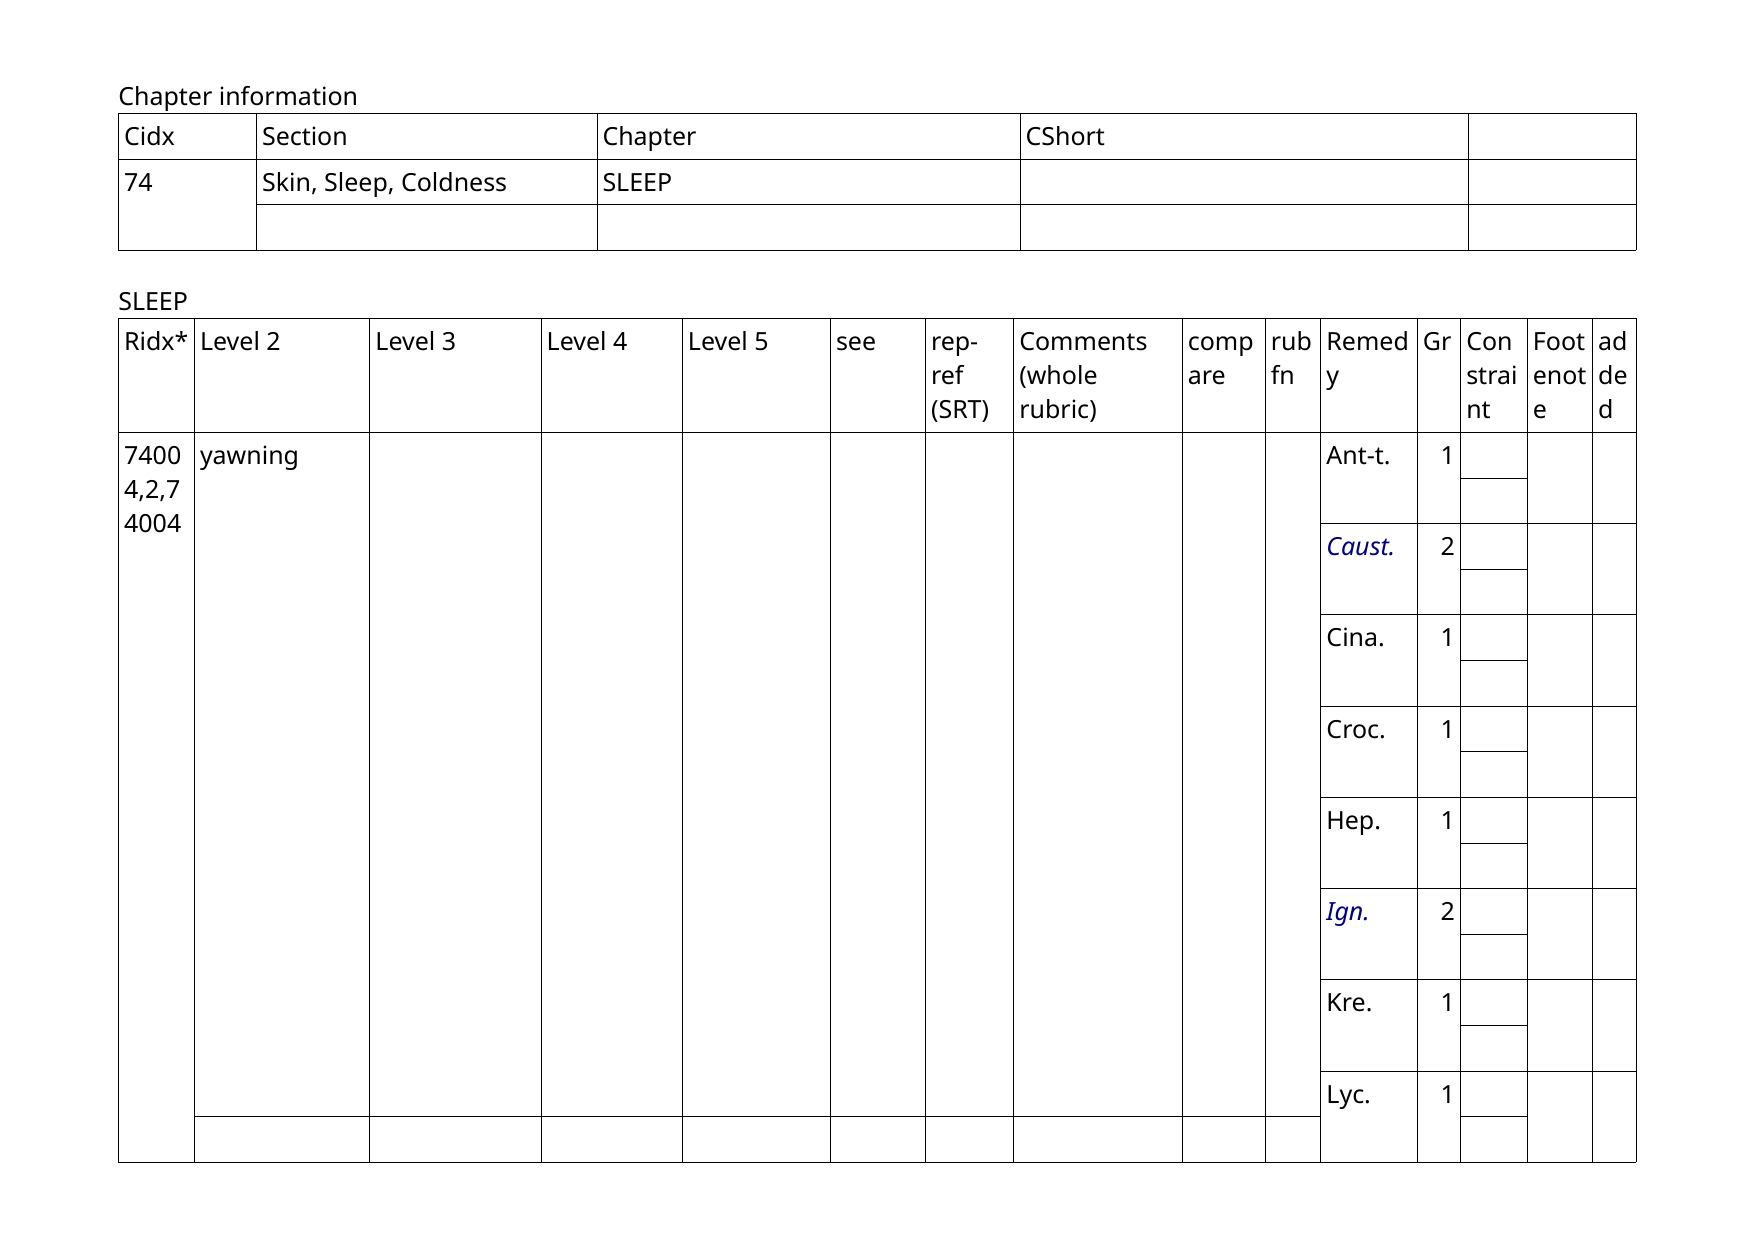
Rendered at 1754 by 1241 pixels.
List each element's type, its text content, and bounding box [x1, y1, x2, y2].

table_cell [926, 1117, 1013, 1162]
table_cell 2 [1418, 524, 1460, 614]
table_cell [1266, 433, 1320, 1116]
table_cell Skin, Sleep, Coldness [257, 160, 597, 204]
table_cell [1461, 707, 1527, 751]
table_header Constraint [1461, 319, 1527, 432]
table_cell [1593, 615, 1636, 706]
table_header compare [1183, 319, 1265, 432]
table_header Level 3 [370, 319, 541, 432]
table_header Section [257, 114, 597, 158]
table_cell [1266, 1117, 1320, 1162]
table_cell 74004,2,74004 [119, 433, 194, 1162]
table_cell [1461, 524, 1527, 569]
table_cell [1021, 205, 1468, 250]
table_cell [683, 1117, 830, 1162]
table_cell [1014, 1117, 1182, 1162]
table_header Comments (whole rubric) [1014, 319, 1182, 432]
table_header Cidx [119, 114, 256, 158]
table_cell [1461, 844, 1527, 888]
table_header Level 2 [195, 319, 369, 432]
table_cell 1 [1418, 798, 1460, 888]
table_cell 1 [1418, 615, 1460, 706]
table_cell [370, 1117, 541, 1162]
table_cell [1593, 889, 1636, 979]
table_cell [1183, 1117, 1265, 1162]
table_header Footenote [1528, 319, 1592, 432]
table_cell [1528, 433, 1592, 523]
table_header Level 4 [542, 319, 682, 432]
table_cell 1 [1418, 1072, 1460, 1162]
table_cell [831, 433, 925, 1116]
table_header [1469, 114, 1636, 158]
table_header CShort [1021, 114, 1468, 158]
table_cell 1 [1418, 433, 1460, 523]
table_header rep-ref (SRT) [926, 319, 1013, 432]
table_cell [1461, 1026, 1527, 1071]
table_cell 74 [119, 160, 256, 250]
table_cell [1461, 752, 1527, 797]
table_cell Ant-t. [1321, 433, 1417, 523]
table_cell [1528, 798, 1592, 888]
table_cell [1461, 798, 1527, 842]
table_cell Hep. [1321, 798, 1417, 888]
table_cell [1461, 479, 1527, 523]
table_cell SLEEP [598, 160, 1020, 204]
table_header Gr [1418, 319, 1460, 432]
table_cell [1528, 980, 1592, 1071]
table_cell Lyc. [1321, 1072, 1417, 1162]
table_header Level 5 [683, 319, 830, 432]
table_cell [1183, 433, 1265, 1116]
table_cell [1593, 1072, 1636, 1162]
table_cell [926, 433, 1013, 1116]
table_header Ridx* [119, 319, 194, 432]
table_cell yawning [195, 433, 369, 1116]
table_cell [1528, 524, 1592, 614]
table_cell 2 [1418, 889, 1460, 979]
table_header see [831, 319, 925, 432]
table_cell [542, 433, 682, 1116]
table_header added [1593, 319, 1636, 432]
table_cell [831, 1117, 925, 1162]
text Chapter information [118, 79, 1636, 113]
table_header Remedy [1321, 319, 1417, 432]
table_cell [1528, 707, 1592, 797]
table_cell [1461, 433, 1527, 477]
table_cell [1461, 935, 1527, 979]
table_cell [1593, 707, 1636, 797]
table_cell [1461, 889, 1527, 934]
table_cell [370, 433, 541, 1116]
table_cell [1528, 889, 1592, 979]
table_header rub fn [1266, 319, 1320, 432]
table_cell [1593, 433, 1636, 523]
table_cell [257, 205, 597, 250]
table_cell 1 [1418, 707, 1460, 797]
table_cell [683, 433, 830, 1116]
text SLEEP [118, 284, 1636, 318]
table_cell [1469, 160, 1636, 204]
table_cell [542, 1117, 682, 1162]
table_cell Caust. [1321, 524, 1417, 614]
table_cell [1014, 433, 1182, 1116]
table_cell Cina. [1321, 615, 1417, 706]
table_cell [1469, 205, 1636, 250]
table_cell [1461, 1072, 1527, 1116]
table_cell [1528, 615, 1592, 706]
table_cell [1593, 980, 1636, 1071]
table_cell [1461, 980, 1527, 1025]
table_cell [1593, 524, 1636, 614]
table_cell [1593, 798, 1636, 888]
table_cell [1021, 160, 1468, 204]
table_cell [1461, 615, 1527, 660]
table_cell Ign. [1321, 889, 1417, 979]
table_cell [598, 205, 1020, 250]
table_cell Kre. [1321, 980, 1417, 1071]
table_cell [1461, 570, 1527, 614]
table_cell [1461, 1117, 1527, 1162]
table_header Chapter [598, 114, 1020, 158]
table_cell [1528, 1072, 1592, 1162]
table_cell 1 [1418, 980, 1460, 1071]
table_cell [1461, 661, 1527, 706]
table_cell [195, 1117, 369, 1162]
table_cell Croc. [1321, 707, 1417, 797]
